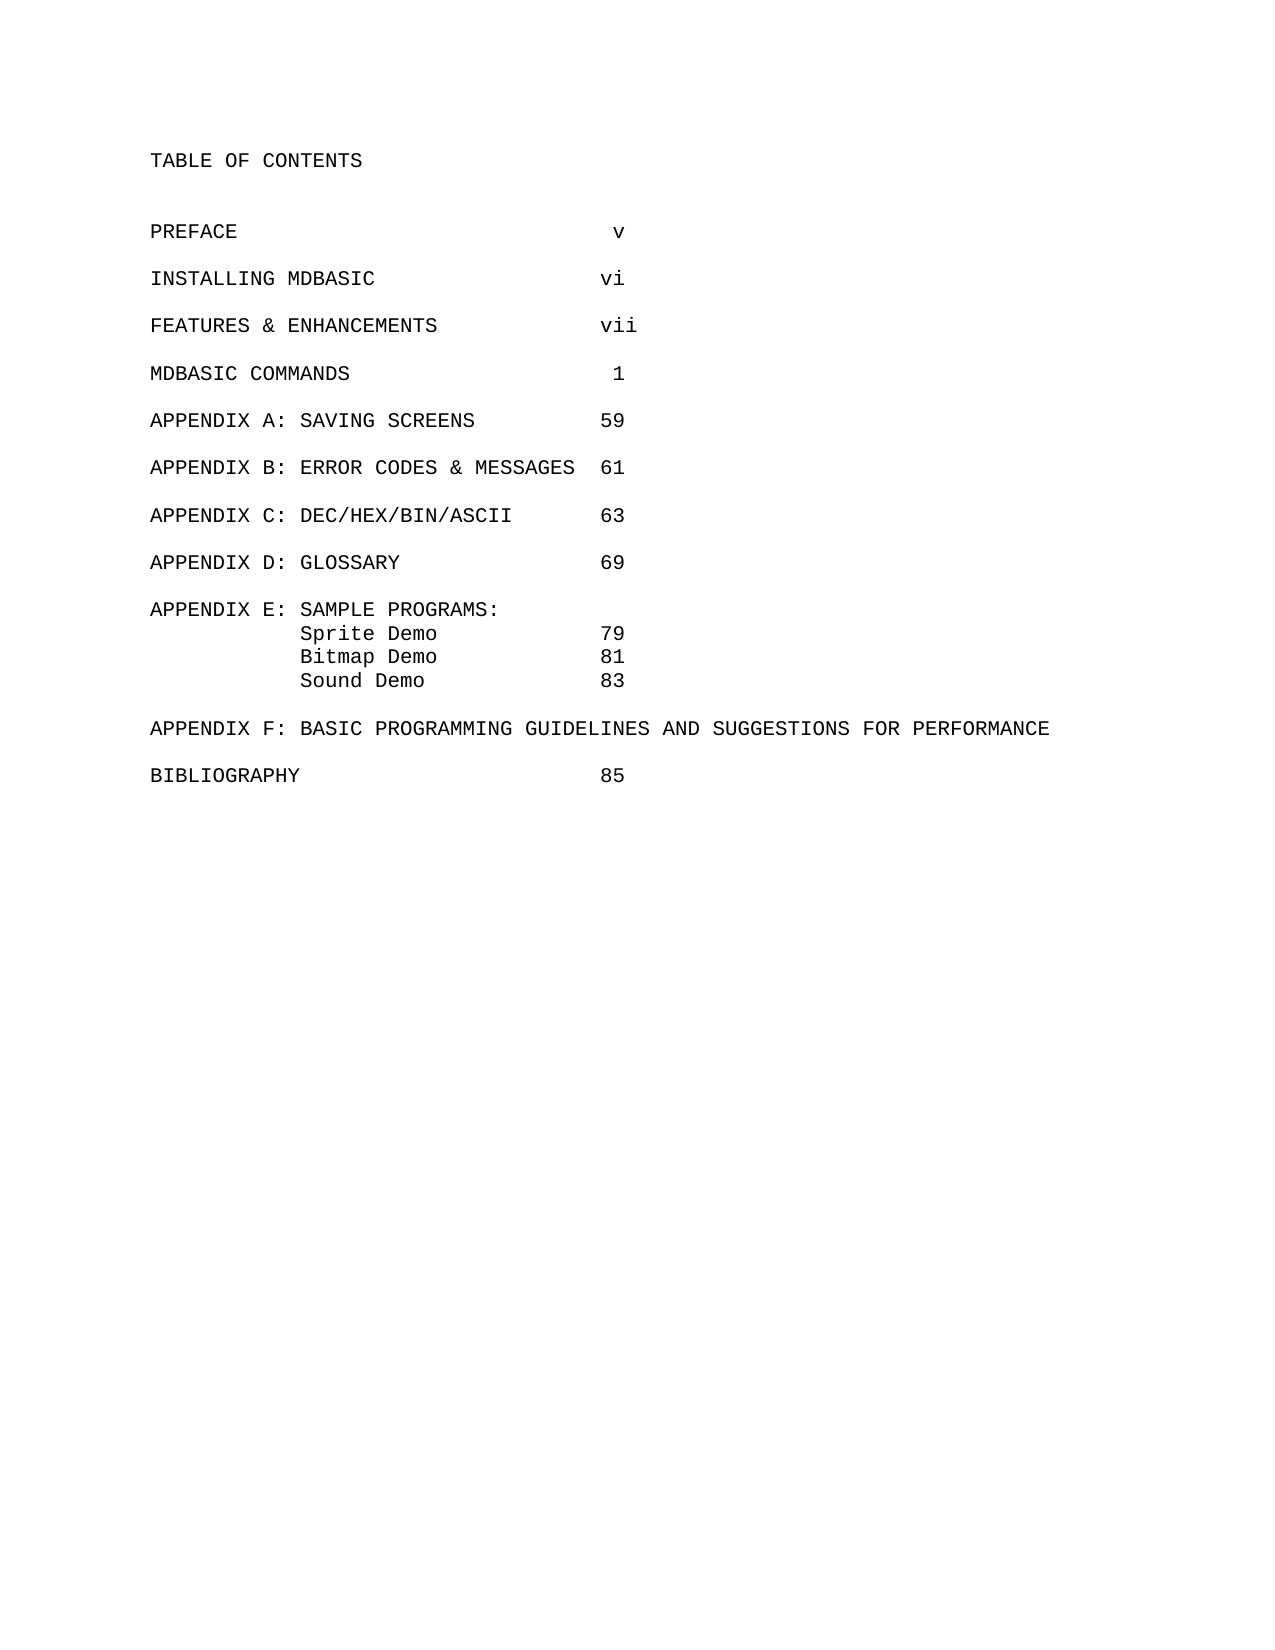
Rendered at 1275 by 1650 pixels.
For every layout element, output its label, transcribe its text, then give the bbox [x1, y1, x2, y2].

text MDBASIC COMMANDS 1 [150, 363, 1162, 386]
text APPENDIX D: GLOSSARY 69 [150, 552, 1162, 576]
text APPENDIX F: BASIC PROGRAMMING GUIDELINES AND SUGGESTIONS FOR PERFORMANCE [150, 717, 1162, 741]
text PREFACE v [150, 221, 1162, 244]
text Bitmap Demo 81 [150, 647, 1162, 670]
text APPENDIX C: DEC/HEX/BIN/ASCII 63 [150, 505, 1162, 528]
text APPENDIX E: SAMPLE PROGRAMS: [150, 599, 1162, 623]
text Sound Demo 83 [150, 670, 1162, 694]
text BIBLIOGRAPHY 85 [150, 765, 1162, 788]
text APPENDIX B: ERROR CODES & MESSAGES 61 [150, 457, 1162, 481]
text Sprite Demo 79 [150, 623, 1162, 647]
text TABLE OF CONTENTS [150, 150, 1162, 174]
text FEATURES & ENHANCEMENTS vii [150, 316, 1162, 339]
text INSTALLING MDBASIC vi [150, 268, 1162, 292]
text APPENDIX A: SAVING SCREENS 59 [150, 410, 1162, 434]
